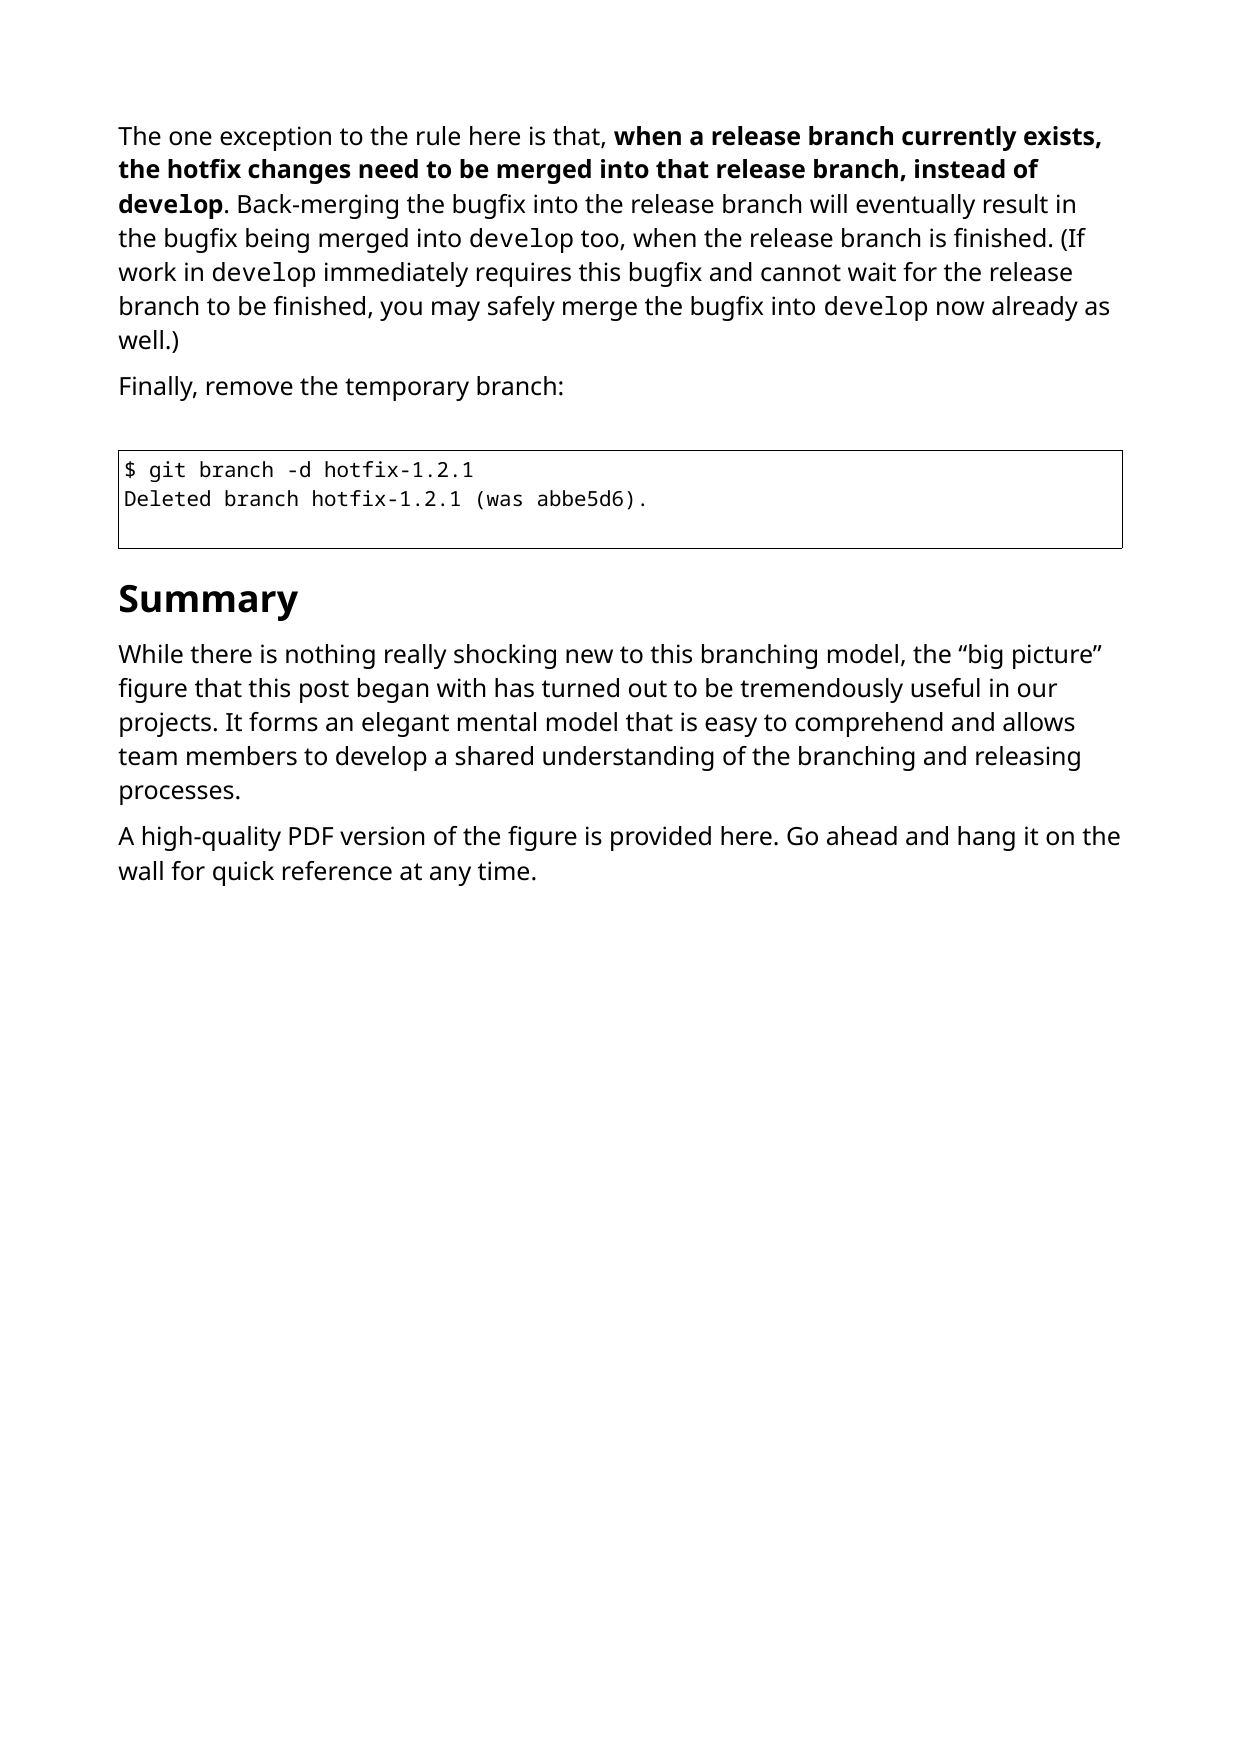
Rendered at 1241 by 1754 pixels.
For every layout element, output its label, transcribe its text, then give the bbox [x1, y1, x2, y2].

subtitle Summary [118, 573, 1122, 624]
table_header $ git branch -d hotfix-1.2.1 Deleted branch hotfix-1.2.1 (was abbe5d6). [119, 451, 1122, 548]
text A high-quality PDF version of the figure is provided here. Go ahead and hang it on the wall for quick reference at any time. [118, 819, 1122, 887]
text Finally, remove the temporary branch: [118, 369, 1122, 403]
text The one exception to the rule here is that, when a release branch currently exists, the hotfix changes need to be merged into that release branch, instead of develop. Back-merging the bugfix into the release branch will eventually result in the bugfix being merged into develop too, when the release branch is finished. (If work in develop immediately requires this bugfix and cannot wait for the release branch to be finished, you may safely merge the bugfix into develop now already as well.) [118, 118, 1122, 357]
text While there is nothing really shocking new to this branching model, the “big picture” figure that this post began with has turned out to be tremendously useful in our projects. It forms an elegant mental model that is easy to comprehend and allows team members to develop a shared understanding of the branching and releasing processes. [118, 636, 1122, 807]
